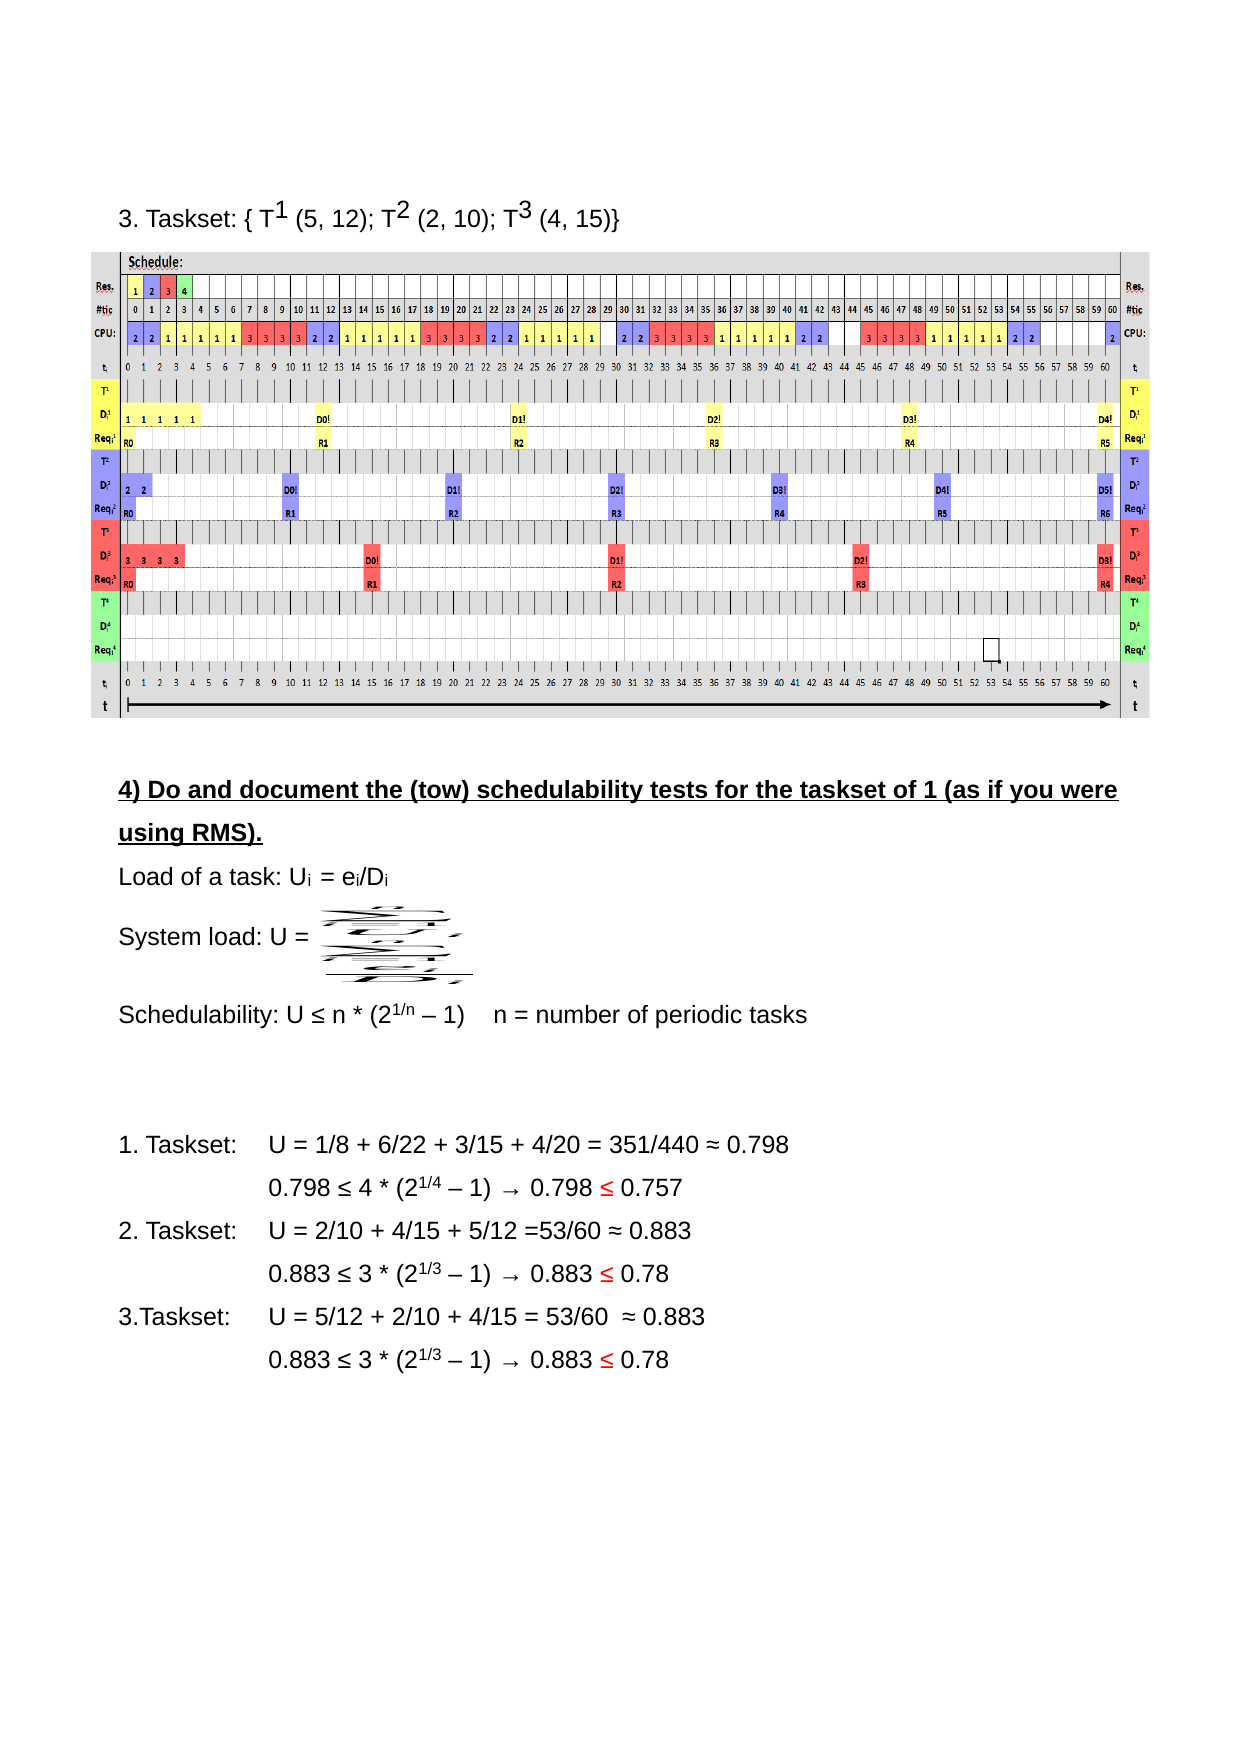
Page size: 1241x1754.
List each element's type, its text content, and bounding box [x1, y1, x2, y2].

text 3. Taskset: { T1 (5, 12); T2 (2, 10); T3 (4, 15)} [118, 147, 1122, 233]
text System load: U = [118, 904, 1122, 986]
text 0.883 ≤ 3 * (21/3 – 1) → 0.883 ≤ 0.78 [193, 1259, 1122, 1288]
text 2. Taskset: U = 2/10 + 4/15 + 5/12 =53/60 ≈ 0.883 [118, 1216, 1122, 1244]
text Schedulability: U ≤ n * (21/n – 1) n = number of periodic tasks [118, 1000, 1122, 1072]
text 1. Taskset: U = 1/8 + 6/22 + 3/15 + 4/20 = 351/440 ≈ 0.798 [118, 1129, 1122, 1158]
text Load of a task: Ui = ei/Di [118, 861, 1122, 890]
text 3.Taskset: U = 5/12 + 2/10 + 4/15 = 53/60 ≈ 0.883 [118, 1302, 1122, 1331]
text 4) Do and document the (tow) schedulability tests for the taskset of 1 (as if you were using RMS). [118, 775, 1122, 847]
text 0.883 ≤ 3 * (21/3 – 1) → 0.883 ≤ 0.78 [193, 1345, 1122, 1374]
text 0.798 ≤ 4 * (21/4 – 1) → 0.798 ≤ 0.757 [118, 1173, 1122, 1201]
